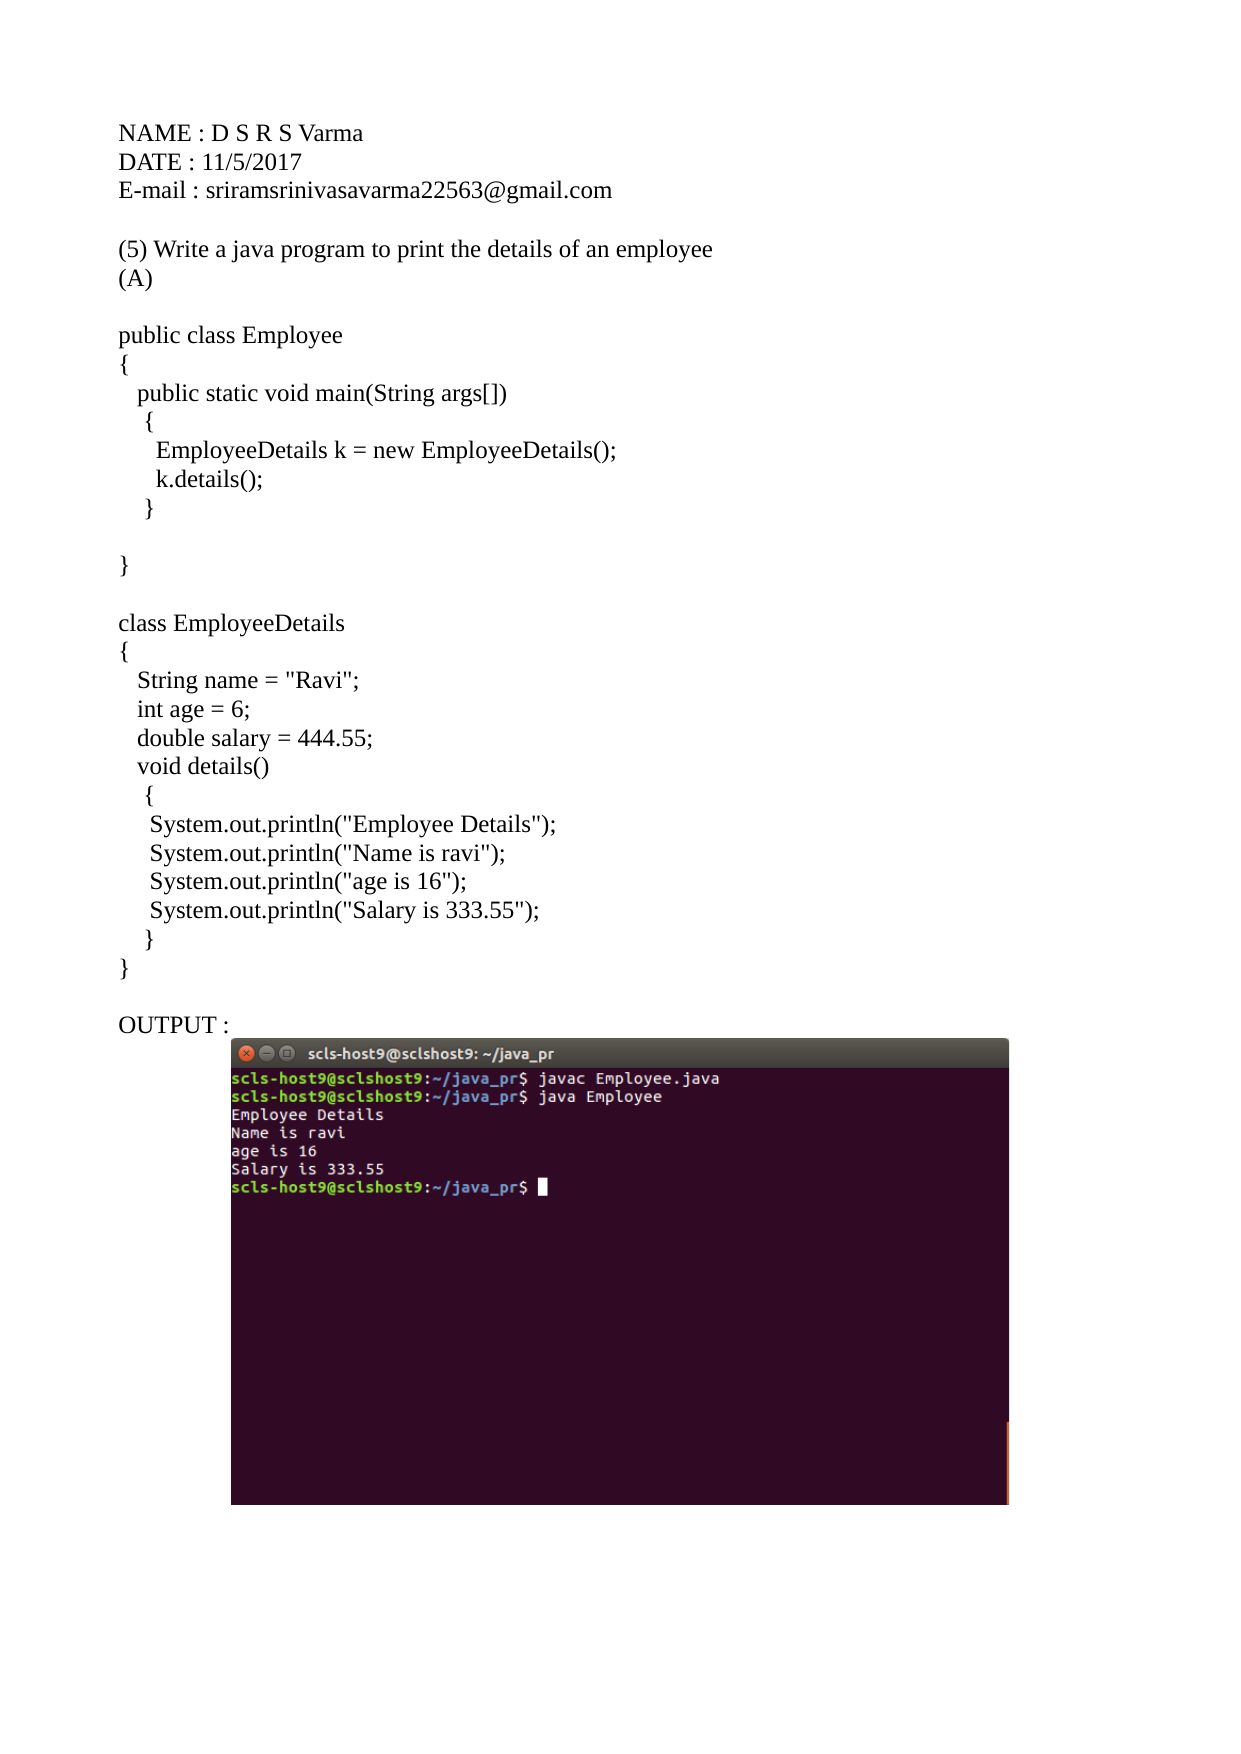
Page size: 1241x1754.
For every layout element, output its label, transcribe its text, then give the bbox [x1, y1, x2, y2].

text } [118, 953, 1122, 981]
text System.out.println("Salary is 333.55"); [118, 895, 1122, 924]
text } [118, 550, 1122, 579]
text double salary = 444.55; [118, 723, 1122, 751]
text public static void main(String args[]) [118, 378, 1122, 406]
text } [118, 924, 1122, 953]
text { [118, 636, 1122, 665]
text EmployeeDetails k = new EmployeeDetails(); [118, 435, 1122, 464]
text String name = "Ravi"; [118, 665, 1122, 694]
text System.out.println("Employee Details"); [118, 809, 1122, 838]
text void details() [118, 751, 1122, 780]
text { [118, 349, 1122, 378]
text System.out.println("Name is ravi"); [118, 838, 1122, 866]
text class EmployeeDetails [118, 608, 1122, 636]
picture [231, 1038, 1010, 1505]
text (5) Write a java program to print the details of an employee [118, 234, 1122, 263]
text { [118, 406, 1122, 435]
text OUTPUT : [118, 1010, 1122, 1039]
text k.details(); [118, 464, 1122, 493]
text { [118, 780, 1122, 809]
text (A) [118, 263, 1122, 291]
text public class Employee [118, 320, 1122, 349]
text System.out.println("age is 16"); [118, 866, 1122, 895]
text int age = 6; [118, 694, 1122, 723]
text } [118, 493, 1122, 521]
